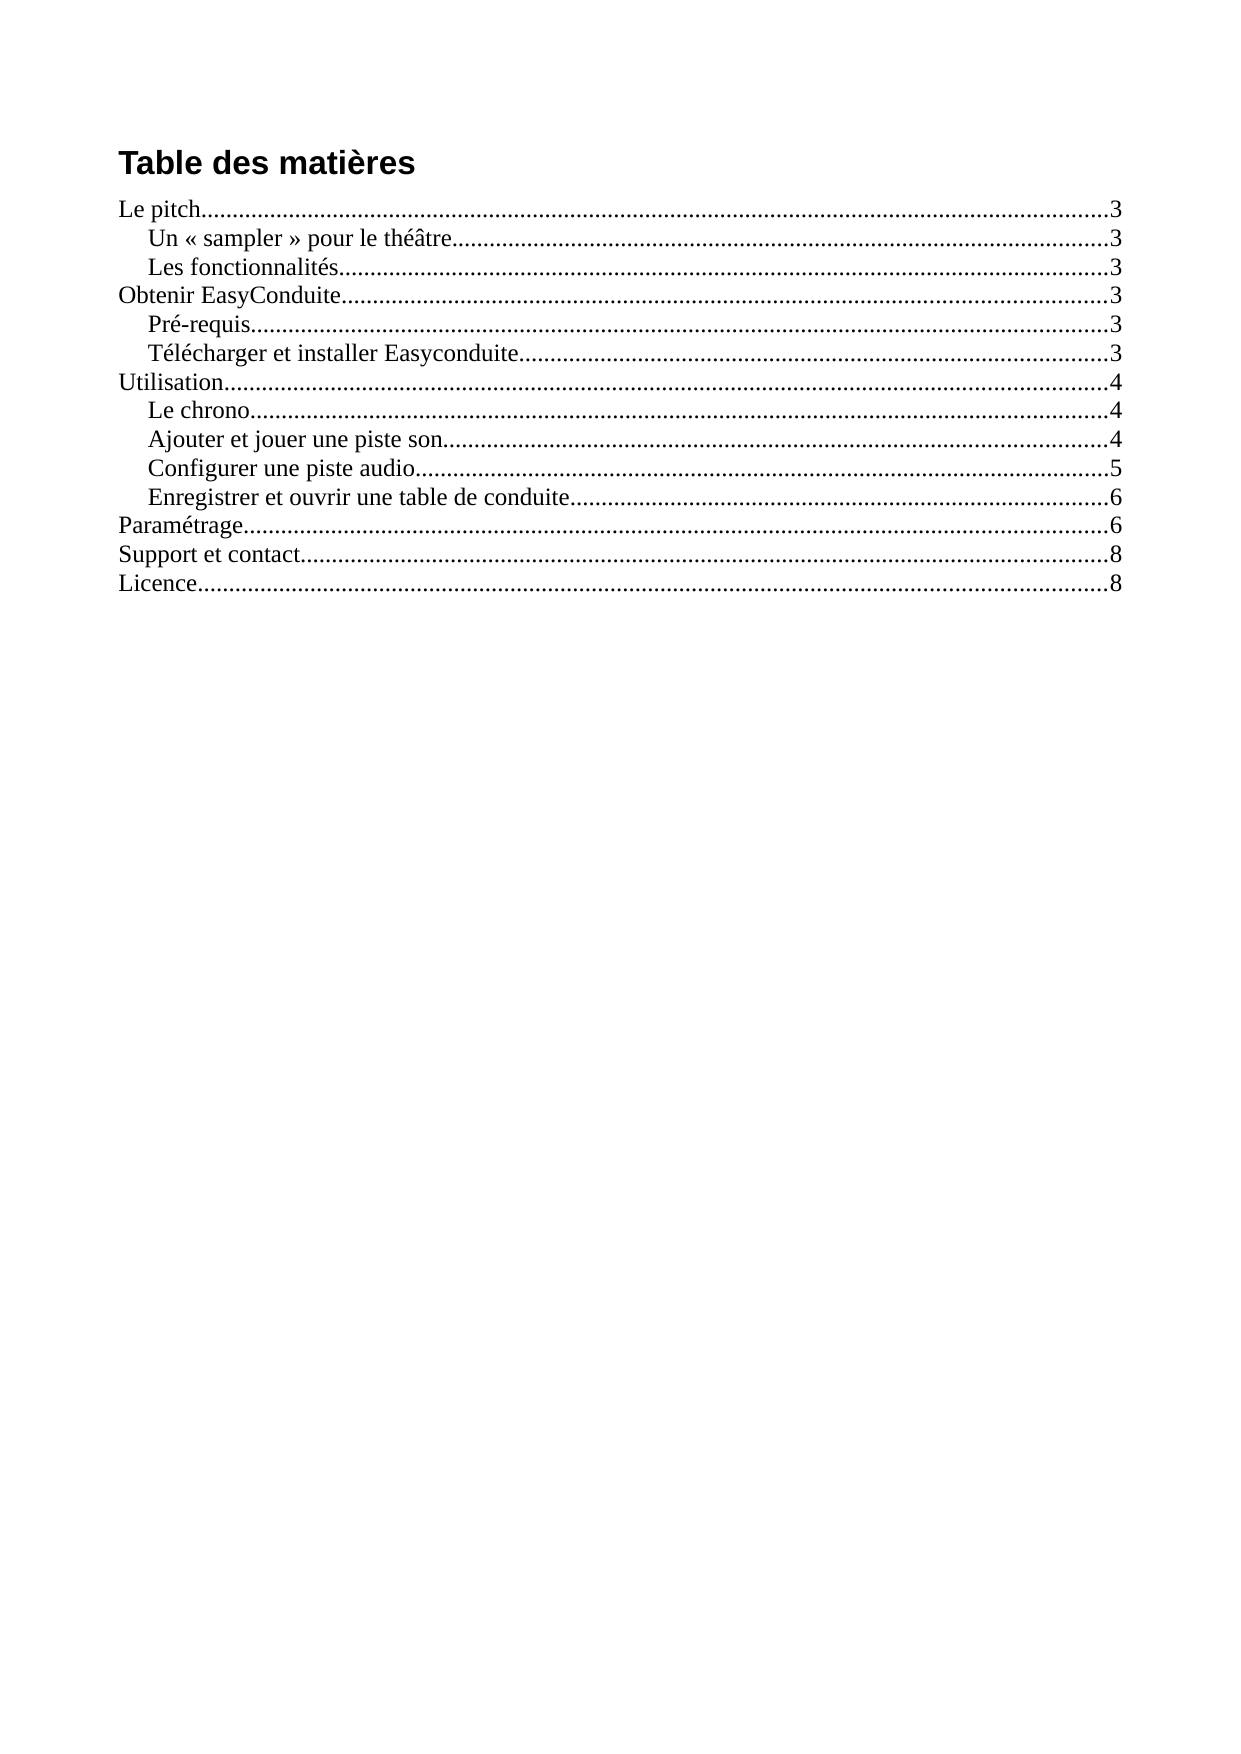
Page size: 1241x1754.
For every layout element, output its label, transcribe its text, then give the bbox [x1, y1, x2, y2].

text Support et contact 8 [118, 539, 1122, 568]
text Un « sampler » pour le théâtre. 3 [148, 223, 1122, 252]
text Paramétrage 6 [118, 510, 1122, 539]
text Enregistrer et ouvrir une table de conduite. 6 [148, 482, 1122, 510]
text Télécharger et installer Easyconduite. 3 [148, 338, 1122, 367]
subtitle Table des matières [118, 143, 1122, 182]
text Utilisation 4 [118, 367, 1122, 395]
text Configurer une piste audio. 5 [148, 453, 1122, 482]
text Le chrono 4 [148, 395, 1122, 424]
text Le pitch. 3 [118, 194, 1122, 223]
text Les fonctionnalités. 3 [148, 252, 1122, 280]
text Obtenir EasyConduite 3 [118, 280, 1122, 309]
text Ajouter et jouer une piste son 4 [148, 424, 1122, 453]
text Pré-requis 3 [148, 309, 1122, 338]
text Licence 8 [118, 568, 1122, 597]
